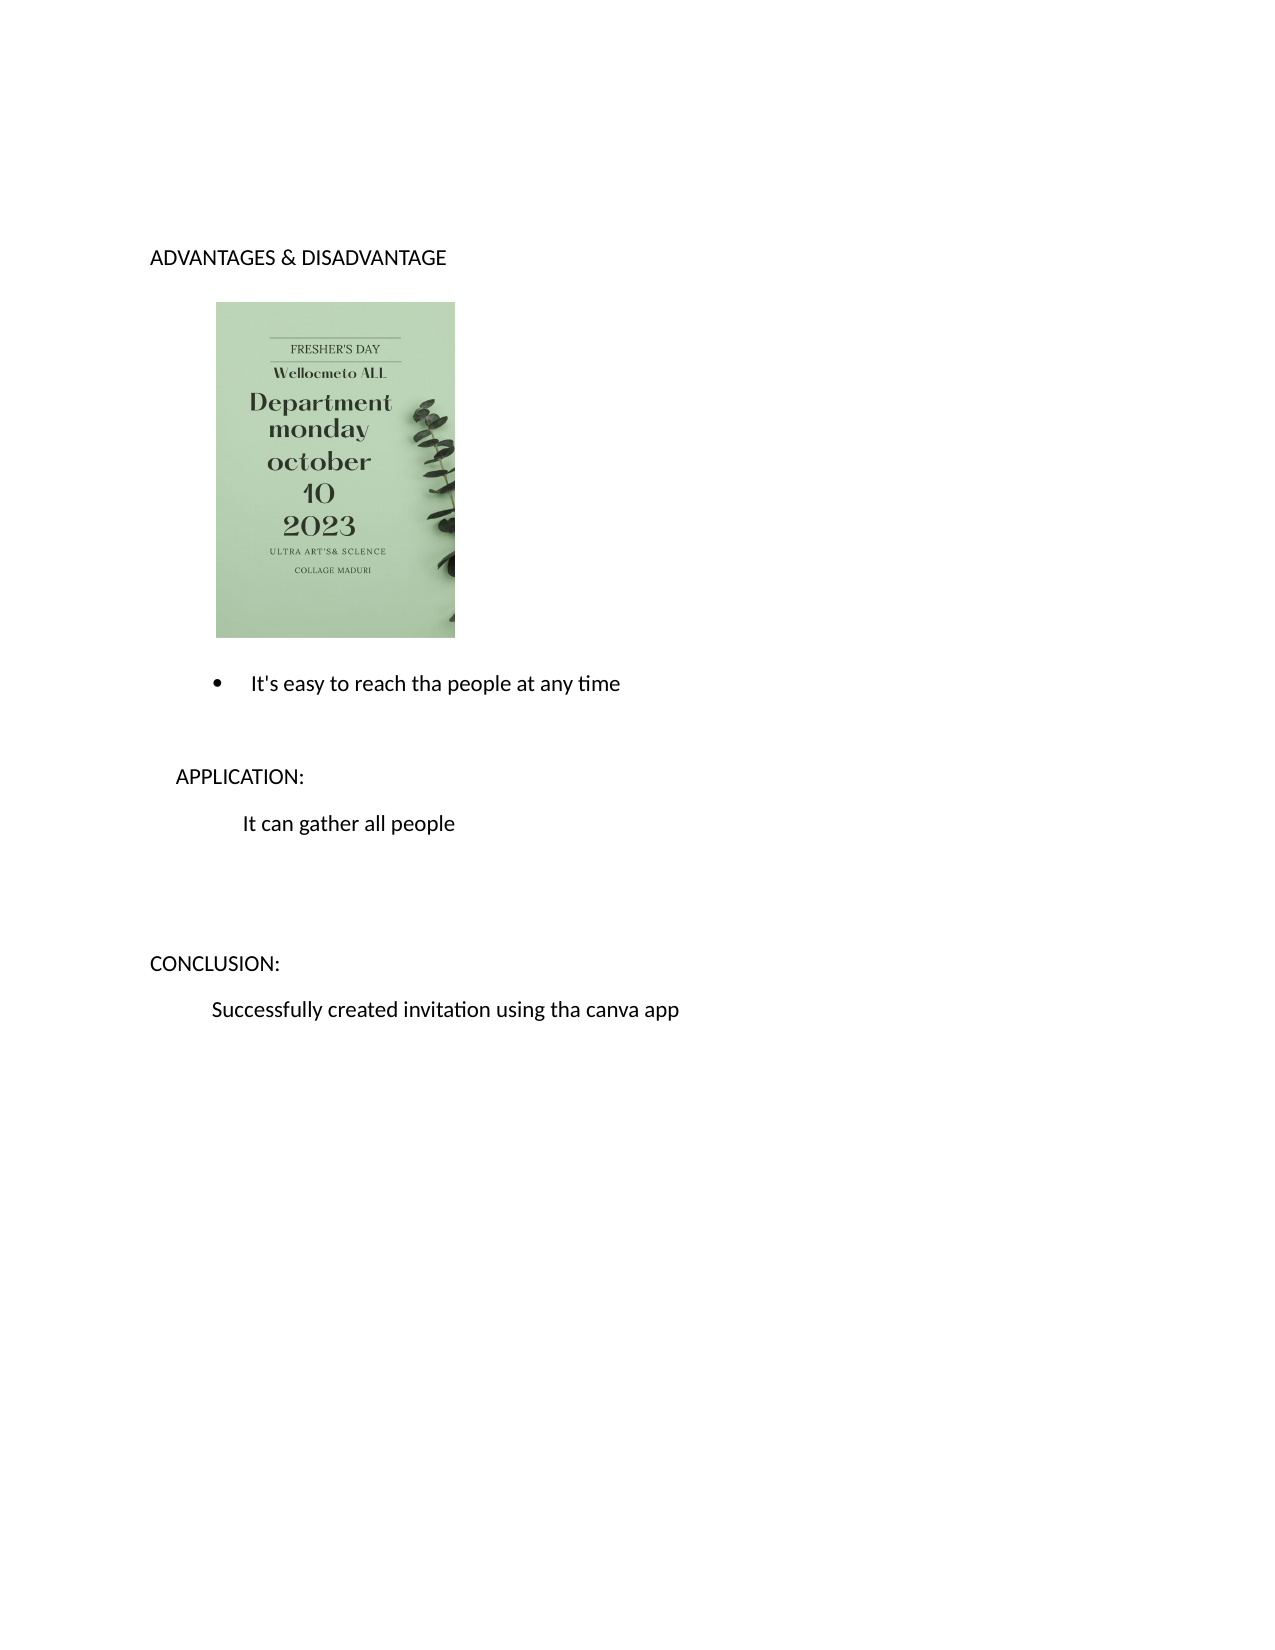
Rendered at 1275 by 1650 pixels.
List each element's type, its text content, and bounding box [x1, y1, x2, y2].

text APPLICATION: [150, 762, 1125, 790]
text ADVANTAGES & DISADVANTAGE [150, 243, 1125, 271]
text CONCLUSION: [150, 949, 1125, 977]
text It can gather all people [150, 809, 1125, 837]
text Successfully created invitation using tha canva app [150, 995, 1125, 1023]
list It's easy to reach tha people at any time [213, 669, 1125, 697]
